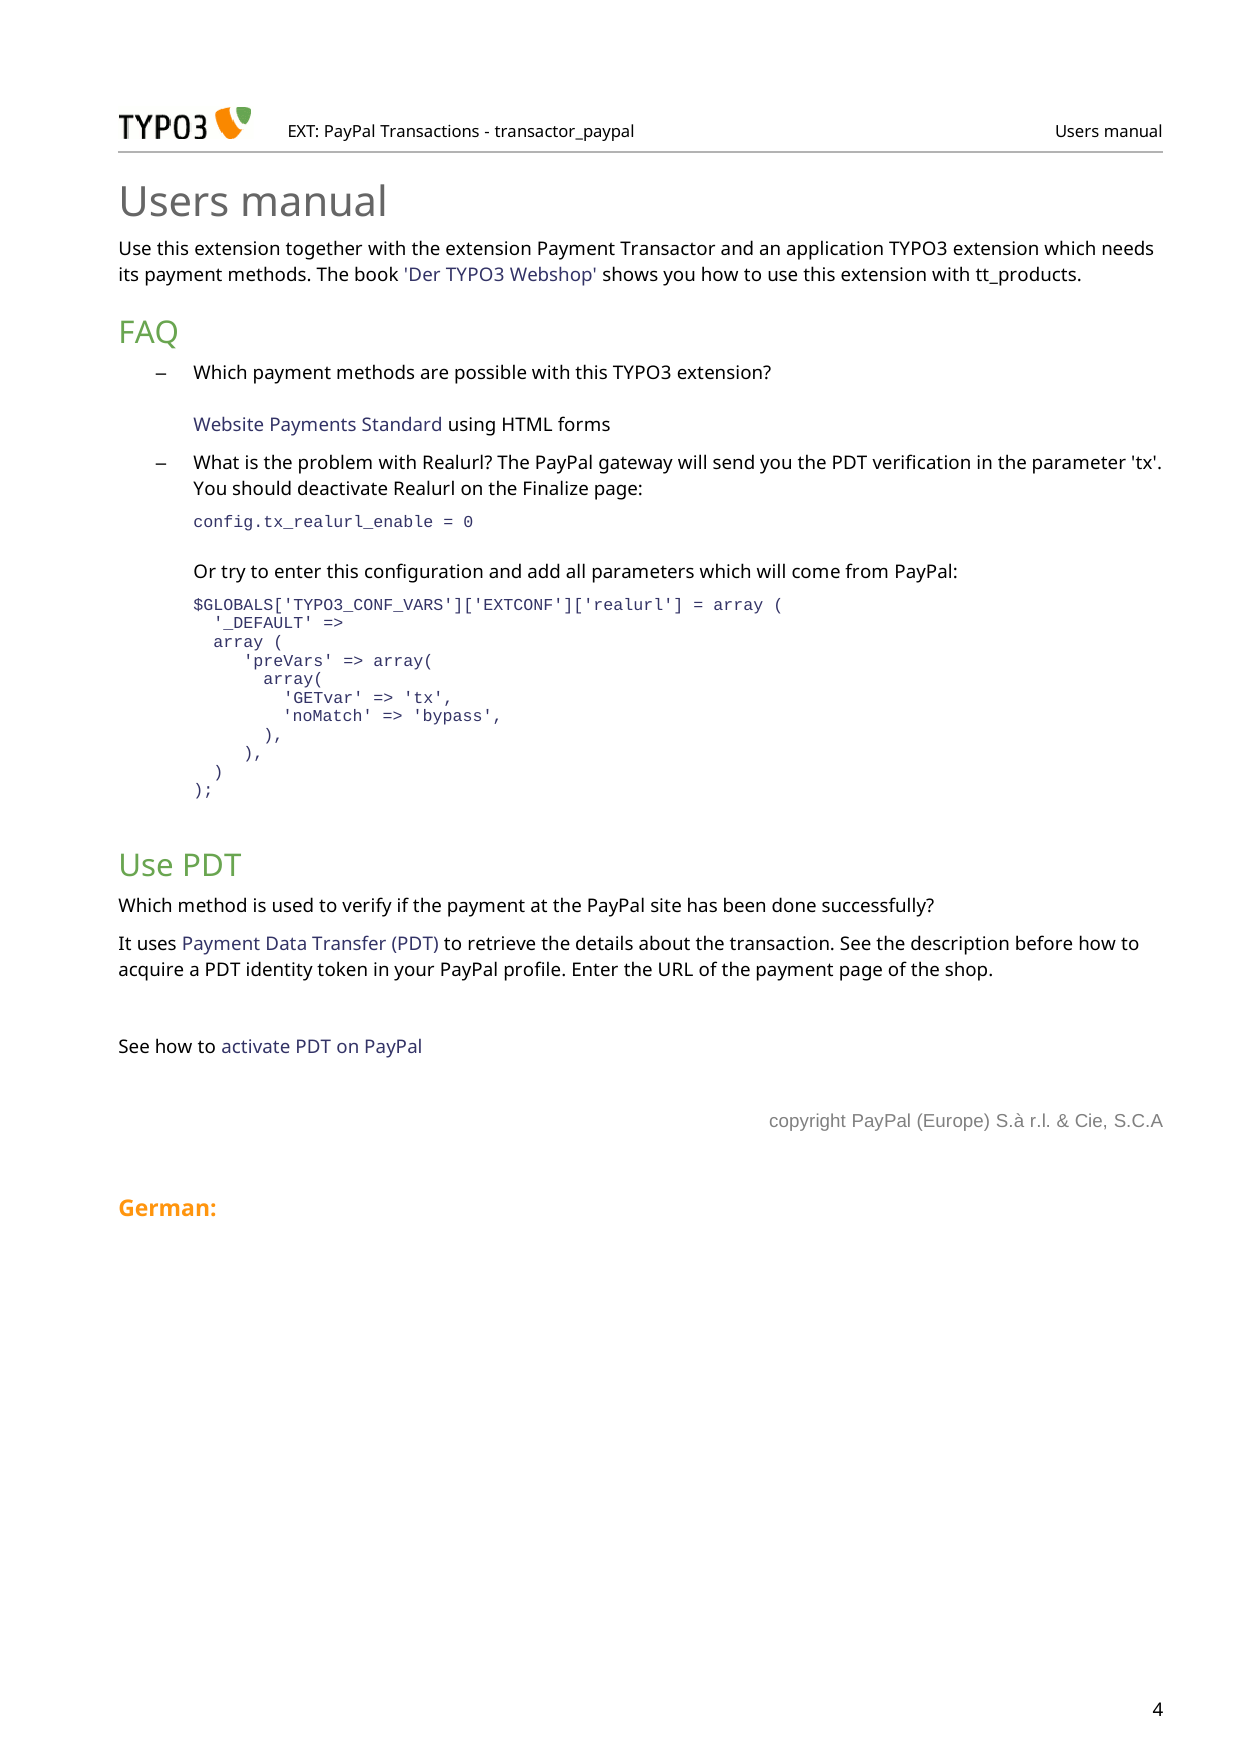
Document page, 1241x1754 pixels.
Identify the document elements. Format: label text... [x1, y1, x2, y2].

list Which payment methods are possible with this TYPO3 extension? Website Payments Standard using HTML forms [156, 358, 1163, 437]
subtitle FAQ [118, 310, 1163, 353]
subtitle German: [118, 1161, 1163, 1223]
list ), [156, 745, 1163, 764]
list array ( [156, 634, 1163, 652]
list $GLOBALS['TYPO3_CONF_VARS']['EXTCONF']['realurl'] = array ( [156, 597, 1163, 615]
text Use this extension together with the extension Payment Transactor and an application TYPO3 extension which needs its payment methods. The book 'Der TYPO3 Webshop' shows you how to use this extension with tt_products. [118, 234, 1163, 286]
subtitle Use PDT [118, 843, 1163, 886]
list ), [156, 727, 1163, 745]
list ) [156, 764, 1163, 782]
text Which method is used to verify if the payment at the PayPal site has been done successfully? [118, 891, 1163, 917]
picture [118, 106, 254, 139]
text It uses Payment Data Transfer (PDT) to retrieve the details about the transaction. See the description before how to acquire a PDT identity token in your PayPal profile. Enter the URL of the payment page of the shop. [118, 930, 1163, 982]
list config.tx_realurl_enable = 0 [156, 514, 1163, 532]
list ); [156, 782, 1163, 801]
subtitle Users manual [118, 172, 1163, 228]
list What is the problem with Realurl? The PayPal gateway will send you the PDT verification in the parameter 'tx'. You should deactivate Realurl on the Finalize page: [156, 449, 1163, 501]
list 'preVars' => array( [156, 652, 1163, 671]
text copyright PayPal (Europe) S.à r.l. & Cie, S.C.A [118, 1110, 1163, 1131]
text See how to activate PDT on PayPal [118, 1033, 1163, 1059]
list Or try to enter this configuration and add all parameters which will come from PayPal: [156, 532, 1163, 584]
list '_DEFAULT' => [156, 615, 1163, 634]
list 'noMatch' => 'bypass', [156, 708, 1163, 727]
list array( [156, 671, 1163, 689]
list 'GETvar' => 'tx', [156, 689, 1163, 708]
